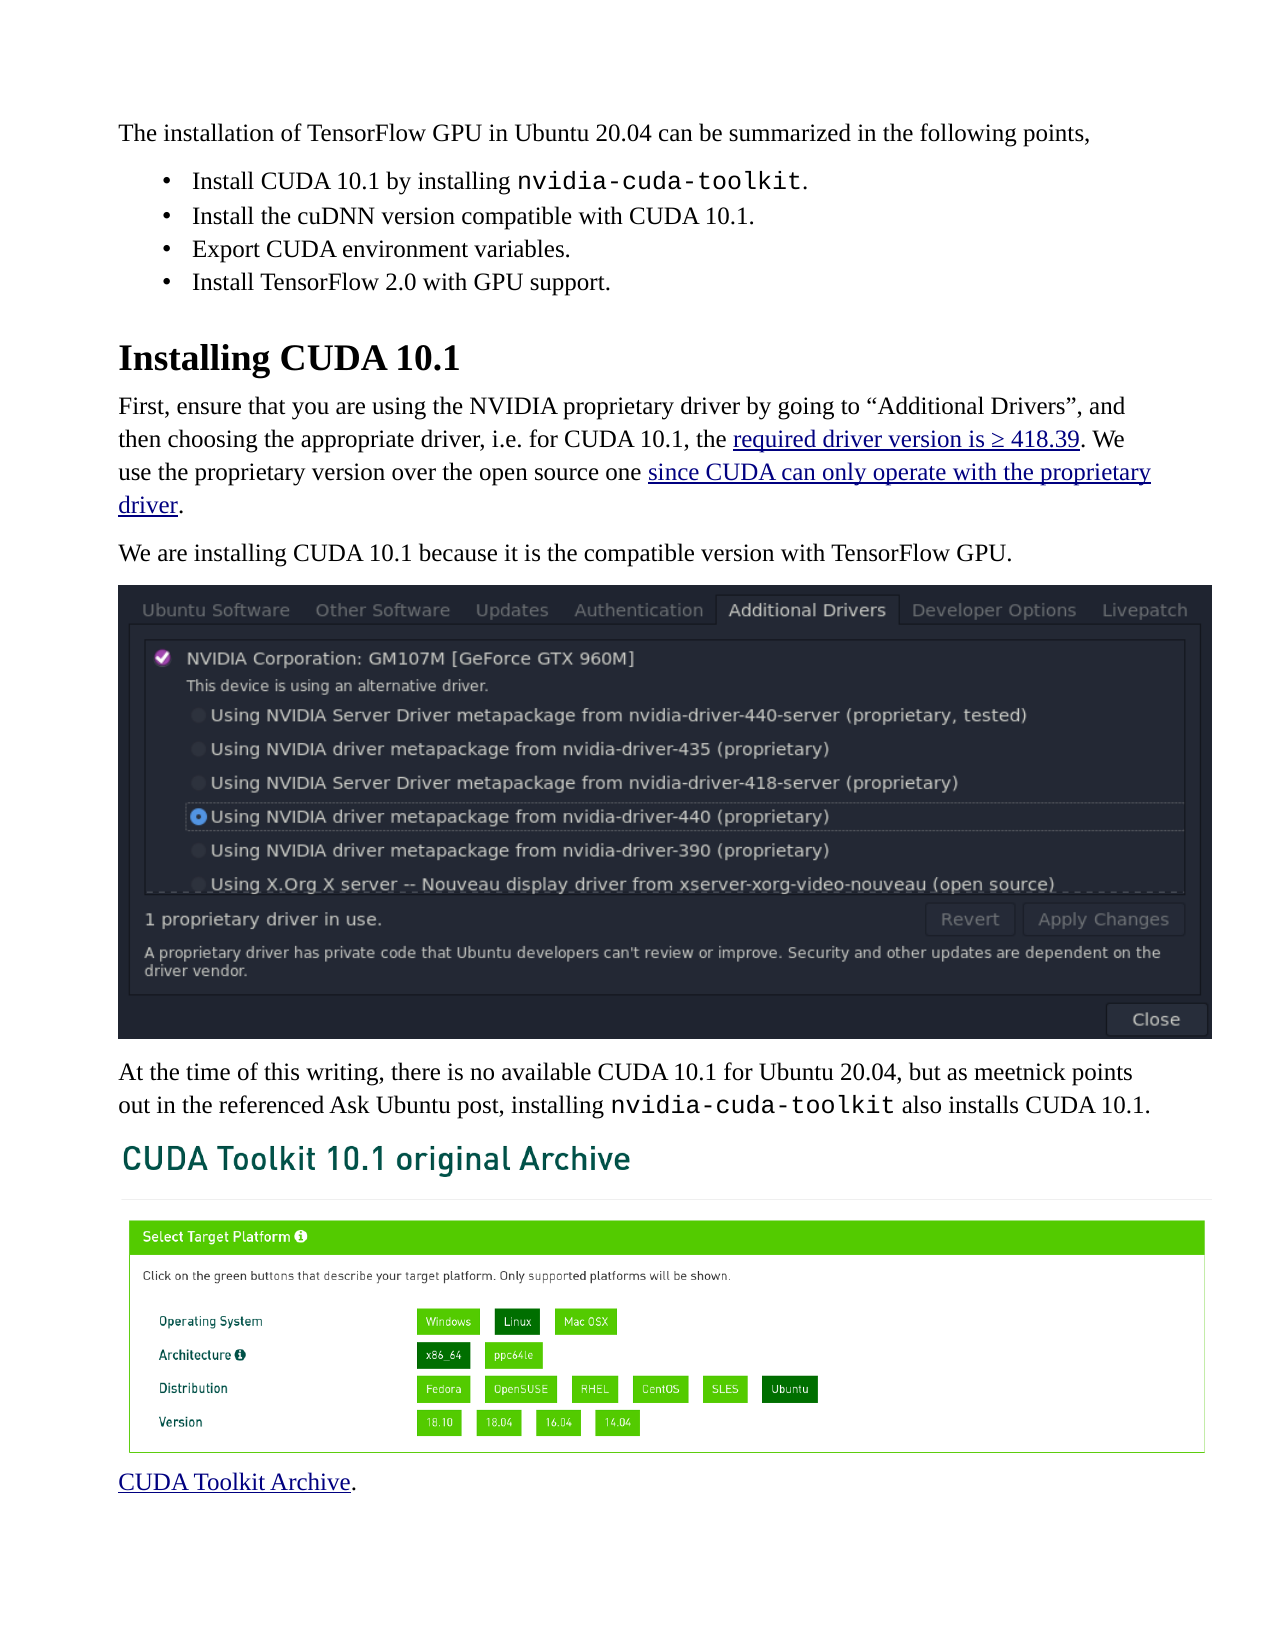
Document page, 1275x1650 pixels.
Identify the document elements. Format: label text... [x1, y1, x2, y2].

text First, ensure that you are using the NVIDIA proprietary driver by going to “Additional Drivers”, and then choosing the appropriate driver, i.e. for CUDA 10.1, the required driver version is ≥ 418.39. We use the proprietary version over the open source one since CUDA can only operate with the proprietary driver. [118, 391, 1157, 519]
text The installation of TensorFlow GPU in Ubuntu 20.04 can be summarized in the following points, [118, 118, 1157, 147]
text CUDA Toolkit Archive. [118, 1467, 1157, 1495]
list Install CUDA 10.1 by installing nvidia-cuda-toolkit. [162, 166, 1157, 197]
list Install the cuDNN version compatible with CUDA 10.1. [162, 201, 1157, 230]
subtitle Installing CUDA 10.1 [118, 336, 1157, 379]
list Install TensorFlow 2.0 with GPU support. [162, 267, 1157, 296]
picture [118, 1140, 1212, 1463]
text We are installing CUDA 10.1 because it is the compatible version with TensorFlow GPU. [118, 538, 1157, 567]
list Export CUDA environment variables. [162, 234, 1157, 263]
picture [118, 585, 1212, 1039]
text At the time of this writing, there is no available CUDA 10.1 for Ubuntu 20.04, but as meetnick points out in the referenced Ask Ubuntu post, installing nvidia-cuda-toolkit also installs CUDA 10.1. [118, 1057, 1157, 1121]
